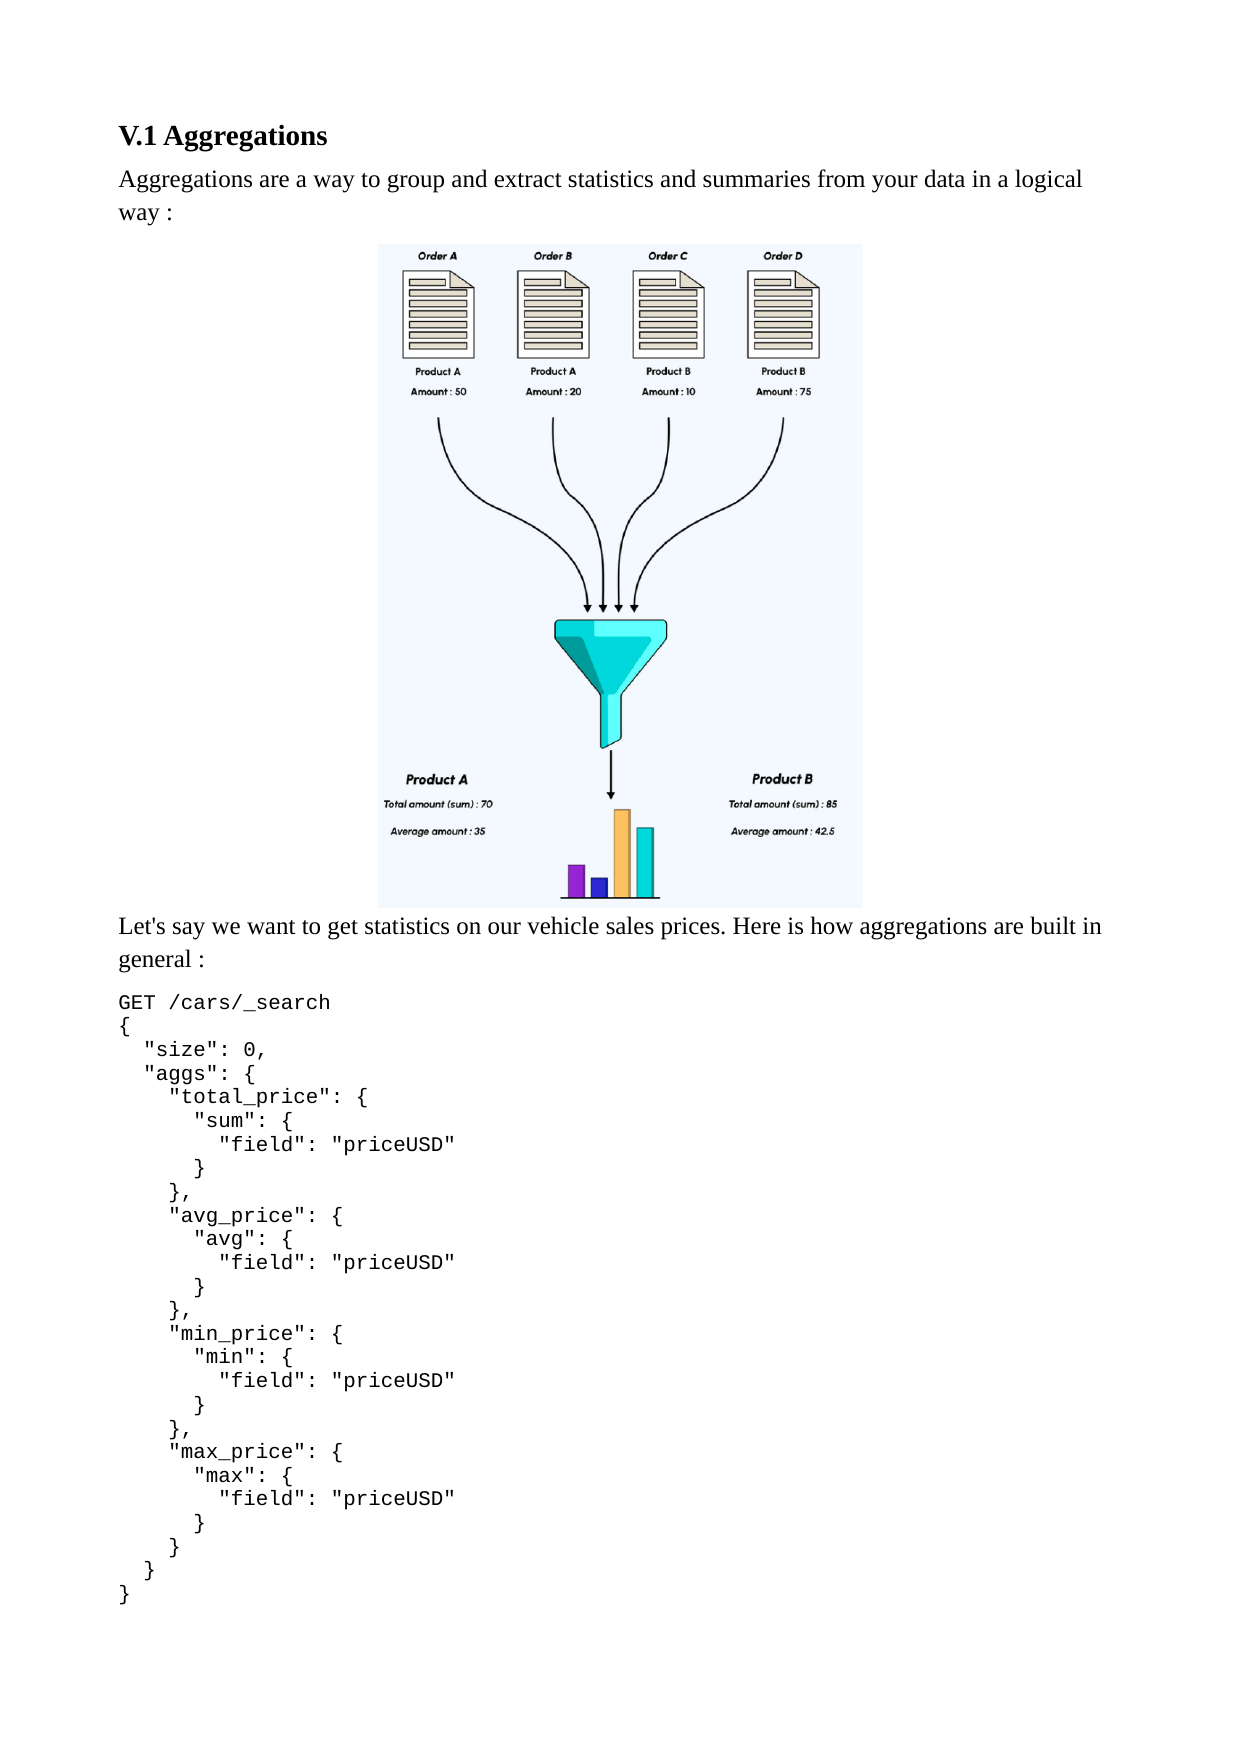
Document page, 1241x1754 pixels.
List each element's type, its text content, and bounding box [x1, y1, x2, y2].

text "max": { [118, 1465, 1122, 1488]
text } [118, 1512, 1122, 1536]
text "aggs": { [118, 1063, 1122, 1086]
text }, [118, 1181, 1122, 1205]
text "field": "priceUSD" [118, 1488, 1122, 1512]
text } [118, 1157, 1122, 1181]
text "sum": { [118, 1110, 1122, 1134]
text { [118, 1016, 1122, 1039]
text }, [118, 1417, 1122, 1441]
text "min": { [118, 1347, 1122, 1370]
text "field": "priceUSD" [118, 1134, 1122, 1157]
text "max_price": { [118, 1441, 1122, 1465]
subtitle V.1 Aggregations [118, 118, 1122, 152]
text Aggregations are a way to group and extract statistics and summaries from your data in a logical way : [118, 164, 1122, 226]
text }, [118, 1299, 1122, 1323]
text "field": "priceUSD" [118, 1252, 1122, 1276]
text "avg_price": { [118, 1205, 1122, 1228]
text "avg": { [118, 1228, 1122, 1252]
text "size": 0, [118, 1039, 1122, 1063]
text } [118, 1583, 1122, 1607]
text GET /cars/_search [118, 992, 1122, 1016]
text } [118, 1394, 1122, 1417]
text "total_price": { [118, 1086, 1122, 1110]
text "min_price": { [118, 1323, 1122, 1347]
text } [118, 1559, 1122, 1583]
text } [118, 1536, 1122, 1559]
text "field": "priceUSD" [118, 1370, 1122, 1394]
text Let's say we want to get statistics on our vehicle sales prices. Here is how aggregations are built in general : [118, 911, 1122, 973]
picture [377, 244, 863, 908]
text } [118, 1276, 1122, 1299]
